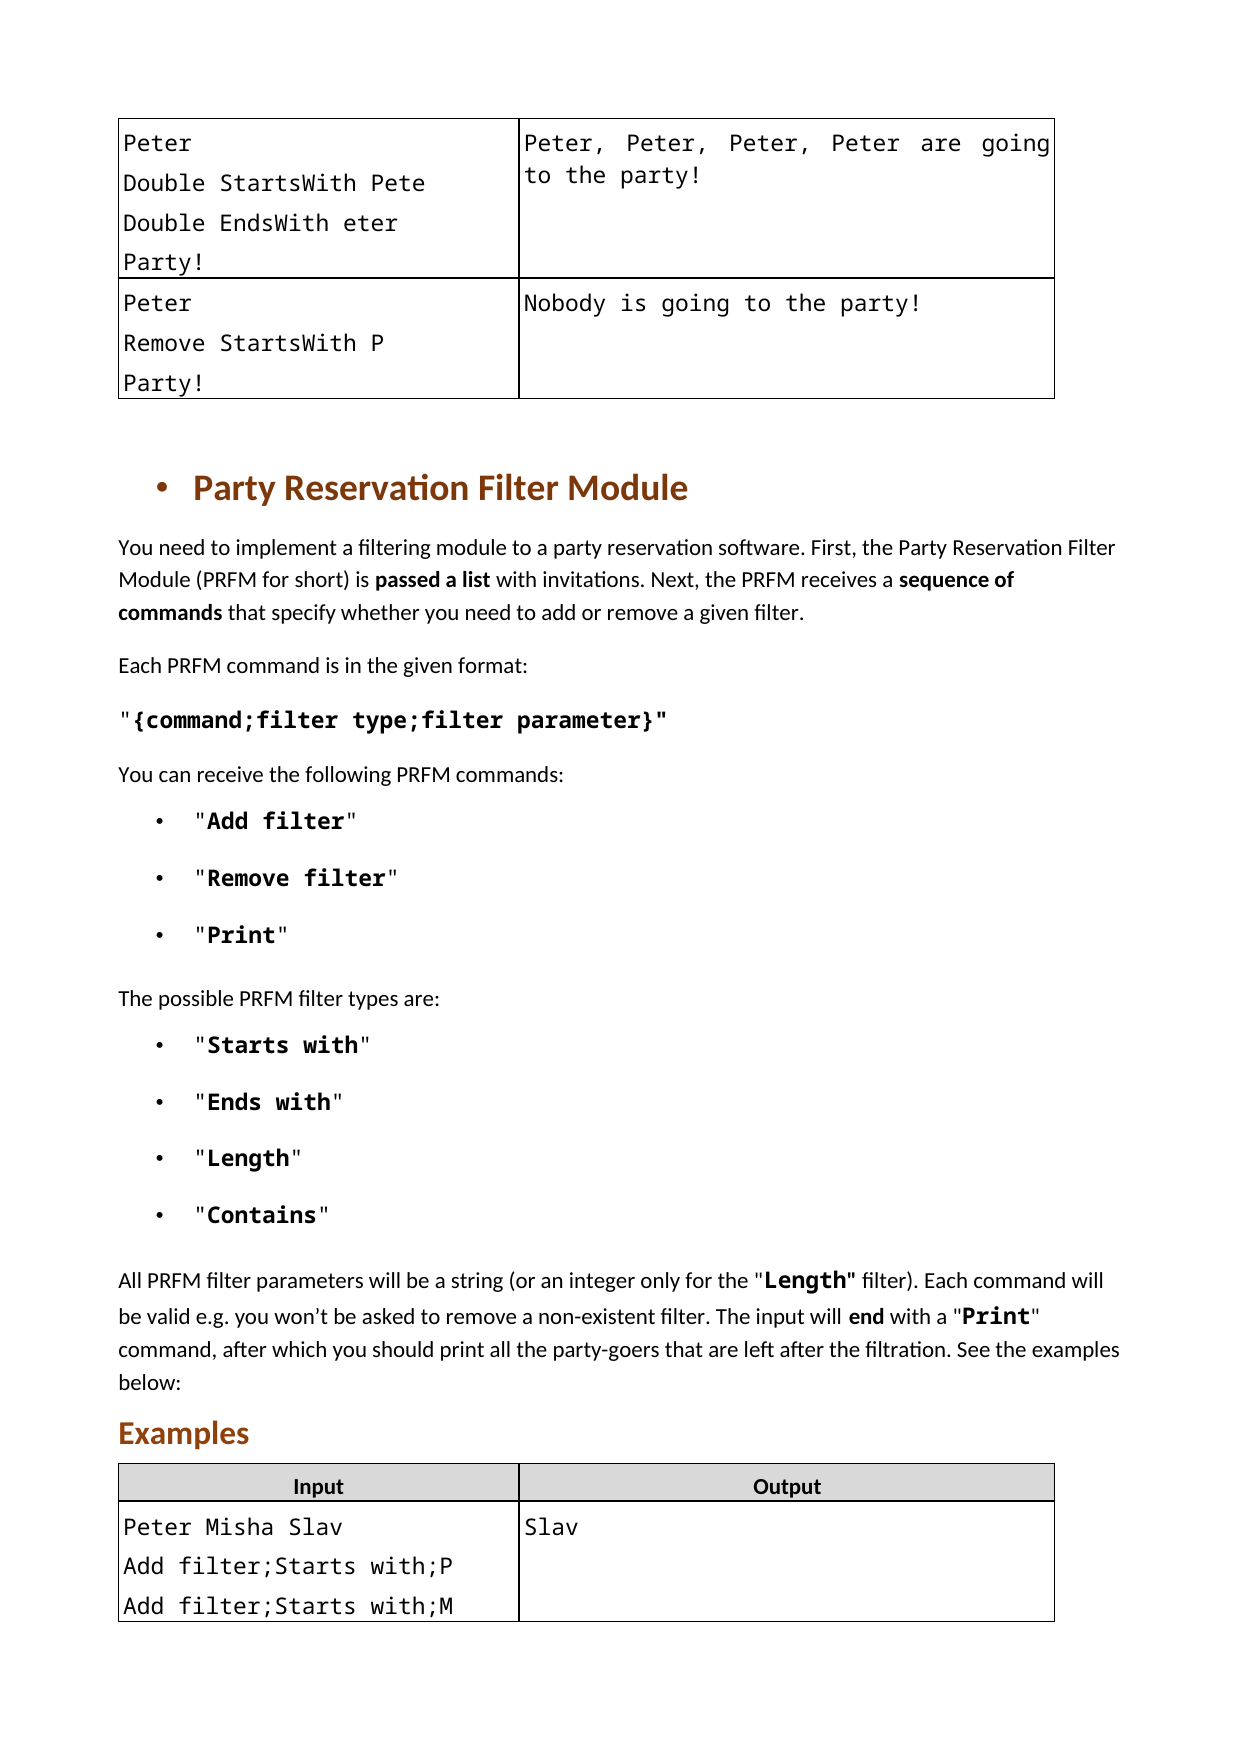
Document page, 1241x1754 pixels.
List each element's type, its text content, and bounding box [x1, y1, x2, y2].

list Party Reservation Filter Module [156, 464, 1122, 510]
list "Starts with" [156, 1029, 1122, 1060]
list "Add filter" [156, 805, 1122, 837]
text Each PRFM command is in the given format: [118, 651, 1122, 679]
table_cell Peter Double StartsWith Pete Double EndsWith eter Party! [119, 119, 518, 277]
text "{command;filter type;filter parameter}" [118, 704, 1122, 735]
table_header Input [119, 1464, 518, 1500]
table_cell Peter, Peter, Peter, Peter are going to the party! [520, 119, 1054, 277]
text You can receive the following PRFM commands: [118, 761, 1122, 789]
text All PRFM filter parameters will be a string (or an integer only for the "Length" filter). Each command will be valid e.g. you won’t be asked to remove a non-existent filter. The input will end with a "Print" command, after which you should print all the party-goers that are left after the filtration. See the examples below: [118, 1264, 1122, 1396]
table_cell Slav [520, 1502, 1054, 1621]
list "Print" [156, 919, 1122, 950]
text The possible PRFM filter types are: [118, 984, 1122, 1012]
table_cell Peter Remove StartsWith P Party! [119, 279, 518, 398]
list "Remove filter" [156, 862, 1122, 893]
list "Length" [156, 1142, 1122, 1173]
table_header Output [520, 1464, 1054, 1500]
list "Contains" [156, 1199, 1122, 1230]
text Examples [118, 1412, 1122, 1453]
list "Ends with" [156, 1085, 1122, 1117]
table_cell Nobody is going to the party! [520, 279, 1054, 398]
text You need to implement a filtering module to a party reservation software. First, the Party Reservation Filter Module (PRFM for short) is passed a list with invitations. Next, the PRFM receives a sequence of commands that specify whether you need to add or remove a given filter. [118, 533, 1122, 626]
table_cell Peter Misha Slav Add filter;Starts with;P Add filter;Starts with;M [119, 1502, 518, 1621]
